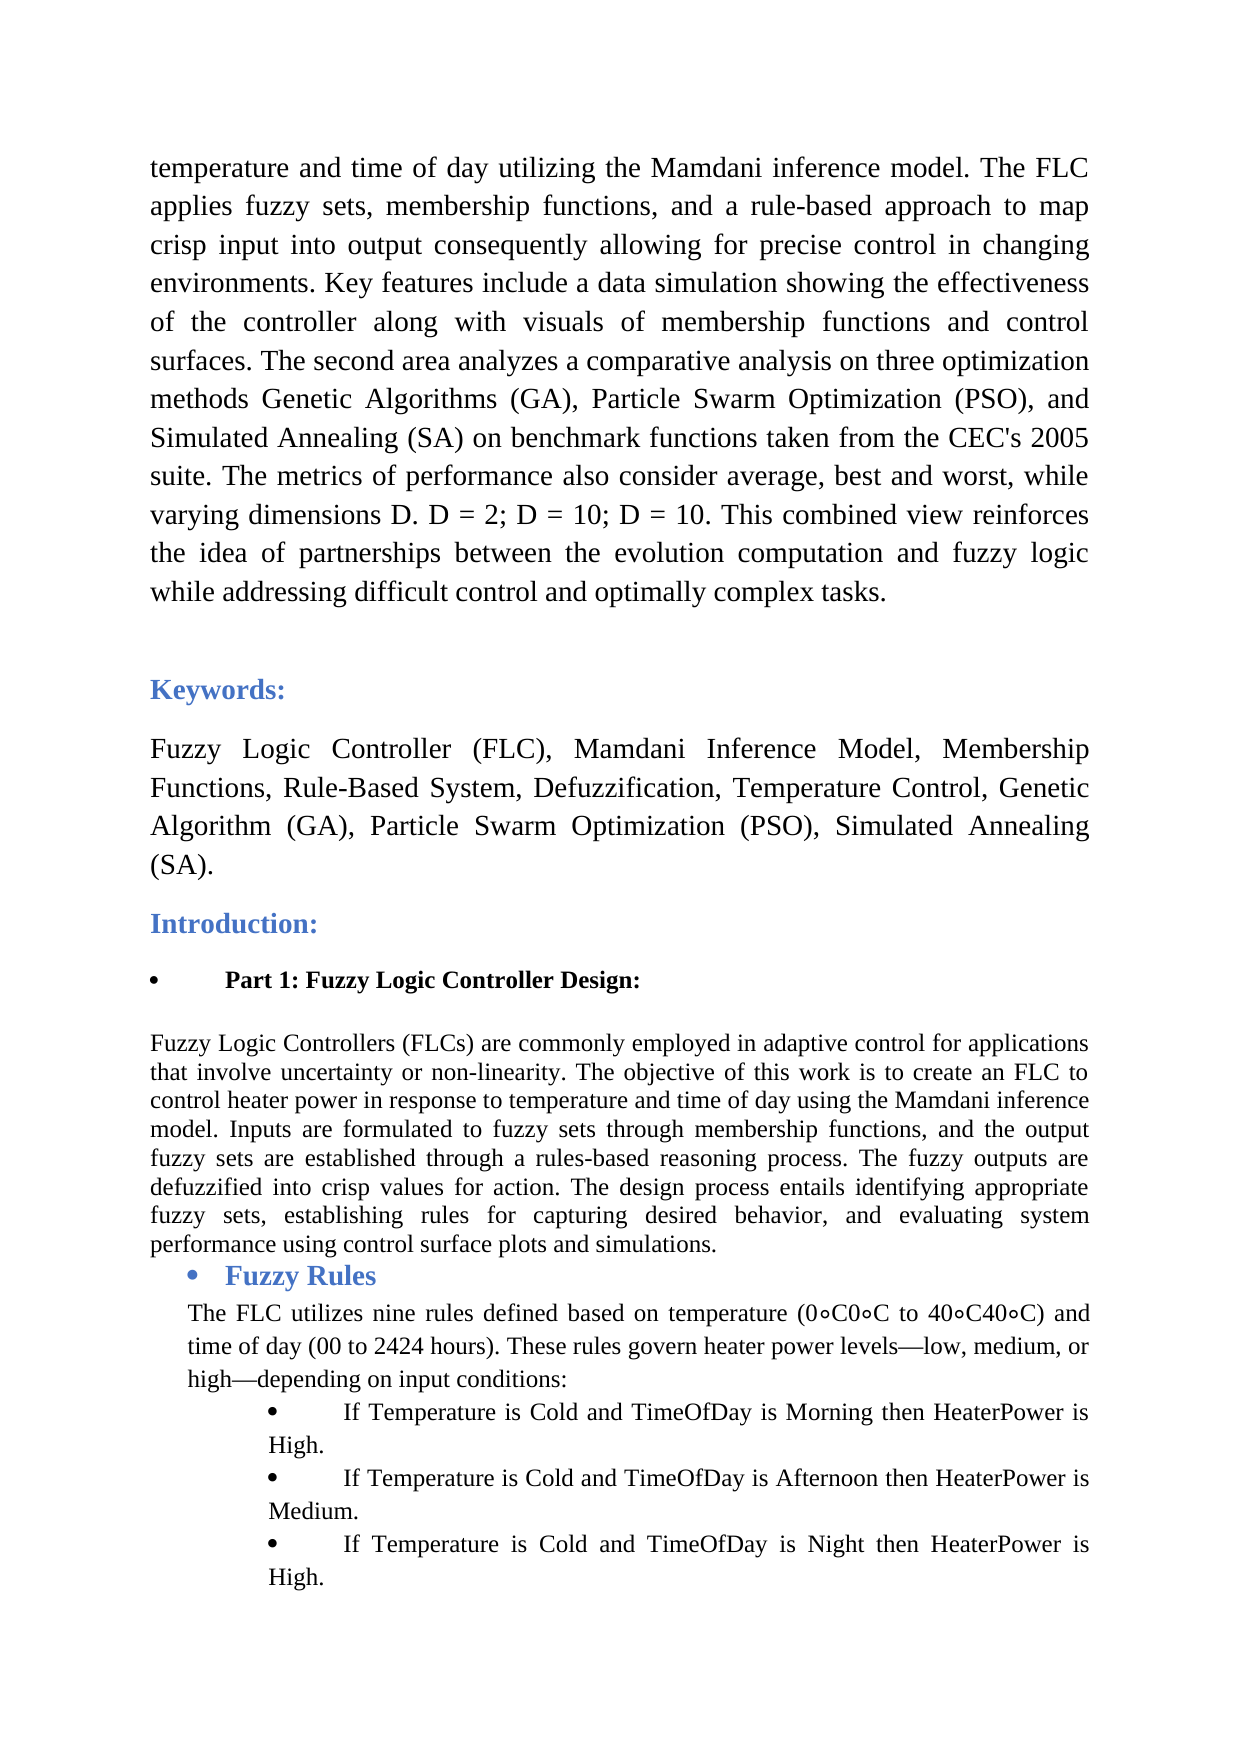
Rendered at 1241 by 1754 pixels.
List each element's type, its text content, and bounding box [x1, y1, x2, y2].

text Keywords: [150, 633, 1090, 705]
text Fuzzy Logic Controller (FLC), Mamdani Inference Model, Membership Functions, Rule-Based System, Defuzzification, Temperature Control, Genetic Algorithm (GA), Particle Swarm Optimization (PSO), Simulated Annealing (SA). [150, 731, 1090, 880]
list Fuzzy Rules [187, 1258, 1090, 1292]
list If Temperature is Cold and TimeOfDay is Morning then HeaterPower is High. [268, 1397, 1090, 1459]
text The FLC utilizes nine rules defined based on temperature (0∘C0∘C to 40∘C40∘C) and time of day (00 to 2424 hours). These rules govern heater power levels—low, medium, or high—depending on input conditions: [187, 1297, 1090, 1393]
text temperature and time of day utilizing the Mamdani inference model. The FLC applies fuzzy sets, membership functions, and a rule-based approach to map crisp input into output consequently allowing for precise control in changing environments. Key features include a data simulation showing the effectiveness of the controller along with visuals of membership functions and control surfaces. The second area analyzes a comparative analysis on three optimization methods Genetic Algorithms (GA), Particle Swarm Optimization (PSO), and Simulated Annealing (SA) on benchmark functions taken from the CEC's 2005 suite. The metrics of performance also consider average, best and worst, while varying dimensions D. D = 2; D = 10; D = 10. This combined view reinforces the idea of partnerships between the evolution computation and fuzzy logic while addressing difficult control and optimally complex tasks. [150, 150, 1090, 607]
list Part 1: Fuzzy Logic Controller Design: [150, 966, 1090, 994]
list Fuzzy Logic Controllers (FLCs) are commonly employed in adaptive control for applications that involve uncertainty or non-linearity. The objective of this work is to create an FLC to control heater power in response to temperature and time of day using the Mamdani inference model. Inputs are formulated to fuzzy sets through membership functions, and the output fuzzy sets are established through a rules-based reasoning process. The fuzzy outputs are defuzzified into crisp values for action. The design process entails identifying appropriate fuzzy sets, establishing rules for capturing desired behavior, and evaluating system performance using control surface plots and simulations. [150, 1028, 1090, 1258]
text Introduction: [150, 906, 1090, 940]
list If Temperature is Cold and TimeOfDay is Afternoon then HeaterPower is Medium. [268, 1463, 1090, 1525]
list If Temperature is Cold and TimeOfDay is Night then HeaterPower is High. [268, 1529, 1090, 1591]
